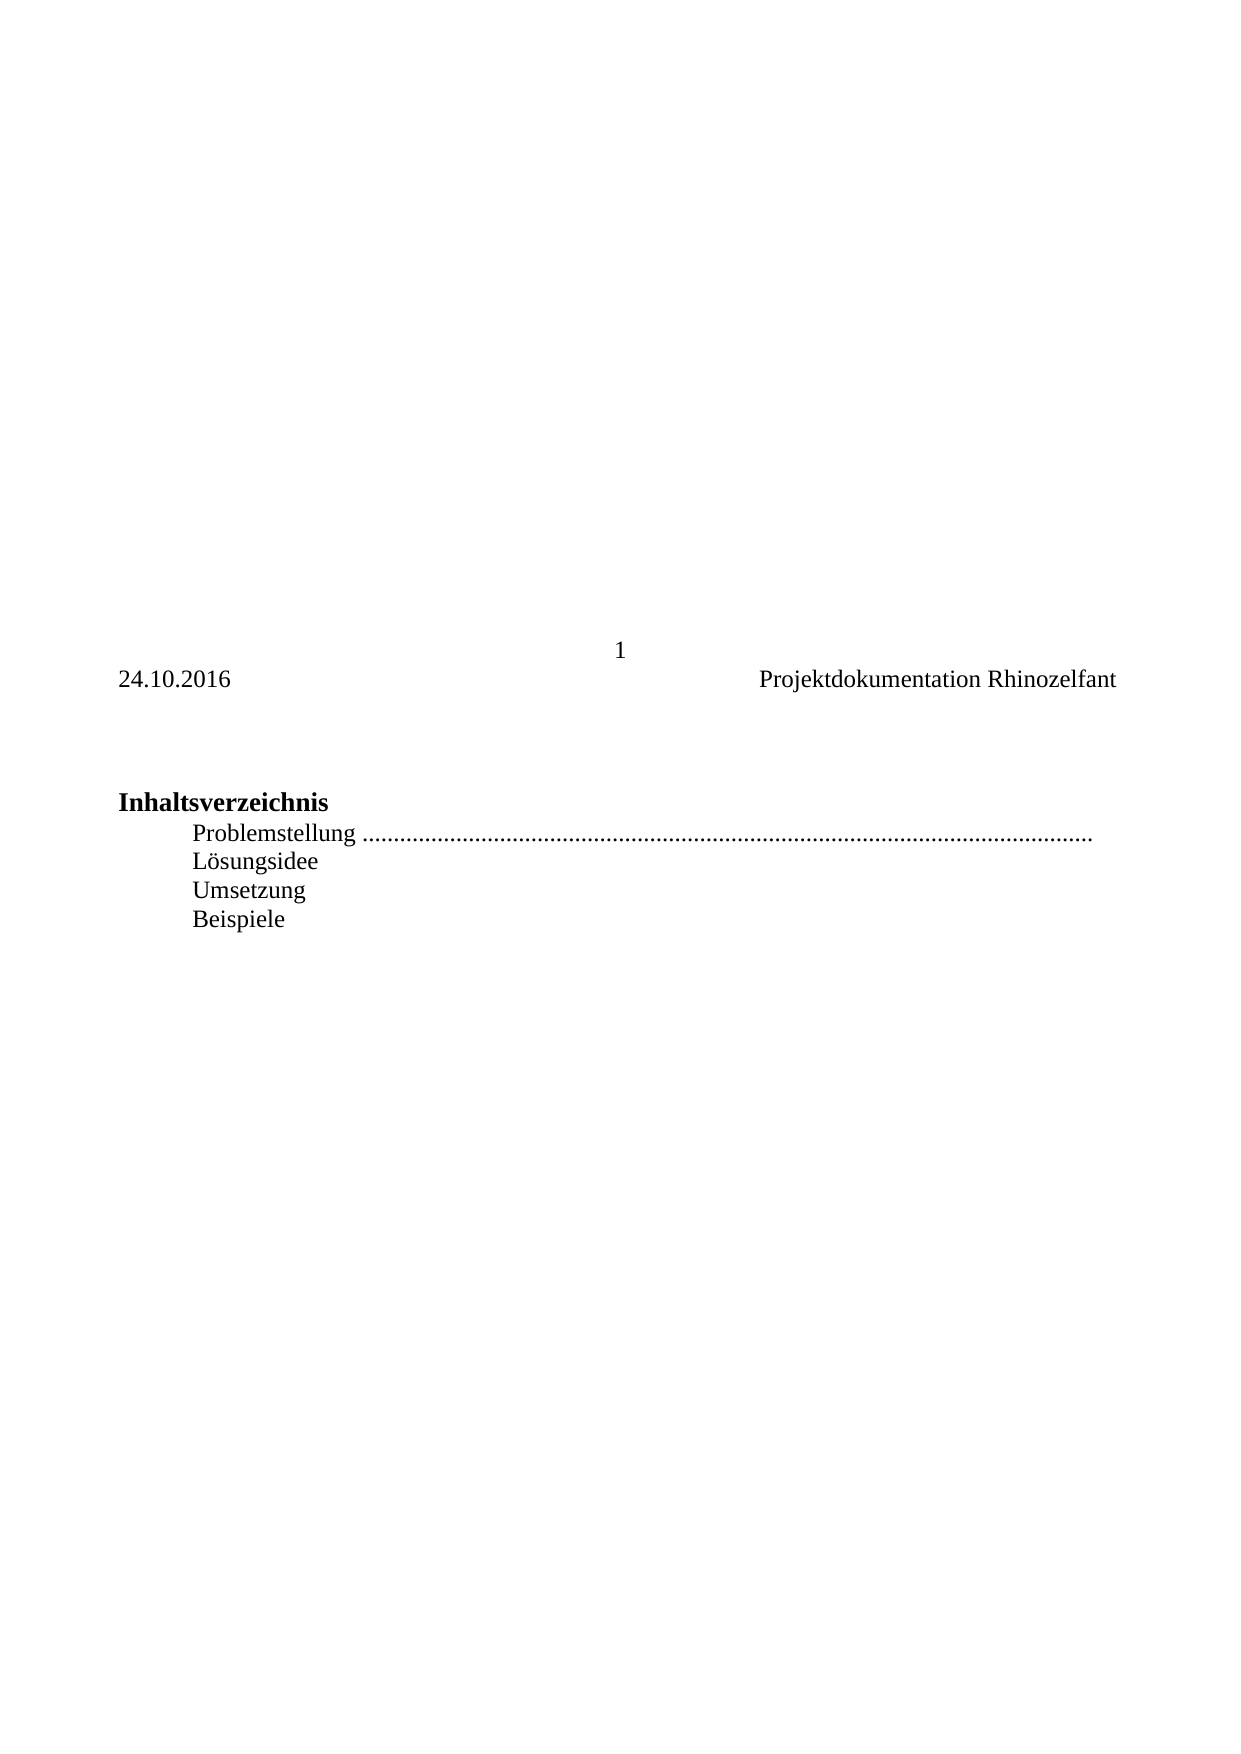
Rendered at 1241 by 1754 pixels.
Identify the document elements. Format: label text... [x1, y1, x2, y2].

text 1 [118, 636, 1122, 664]
text Inhaltsverzeichnis [118, 787, 1122, 818]
text Lösungsidee [118, 846, 1122, 875]
text Umsetzung [118, 875, 1122, 904]
text 24.10.2016 Projektdokumentation Rhinozelfant [118, 664, 1122, 724]
text Problemstellung ..................................................................................................................... [118, 818, 1122, 846]
text Beispiele [118, 904, 1122, 933]
